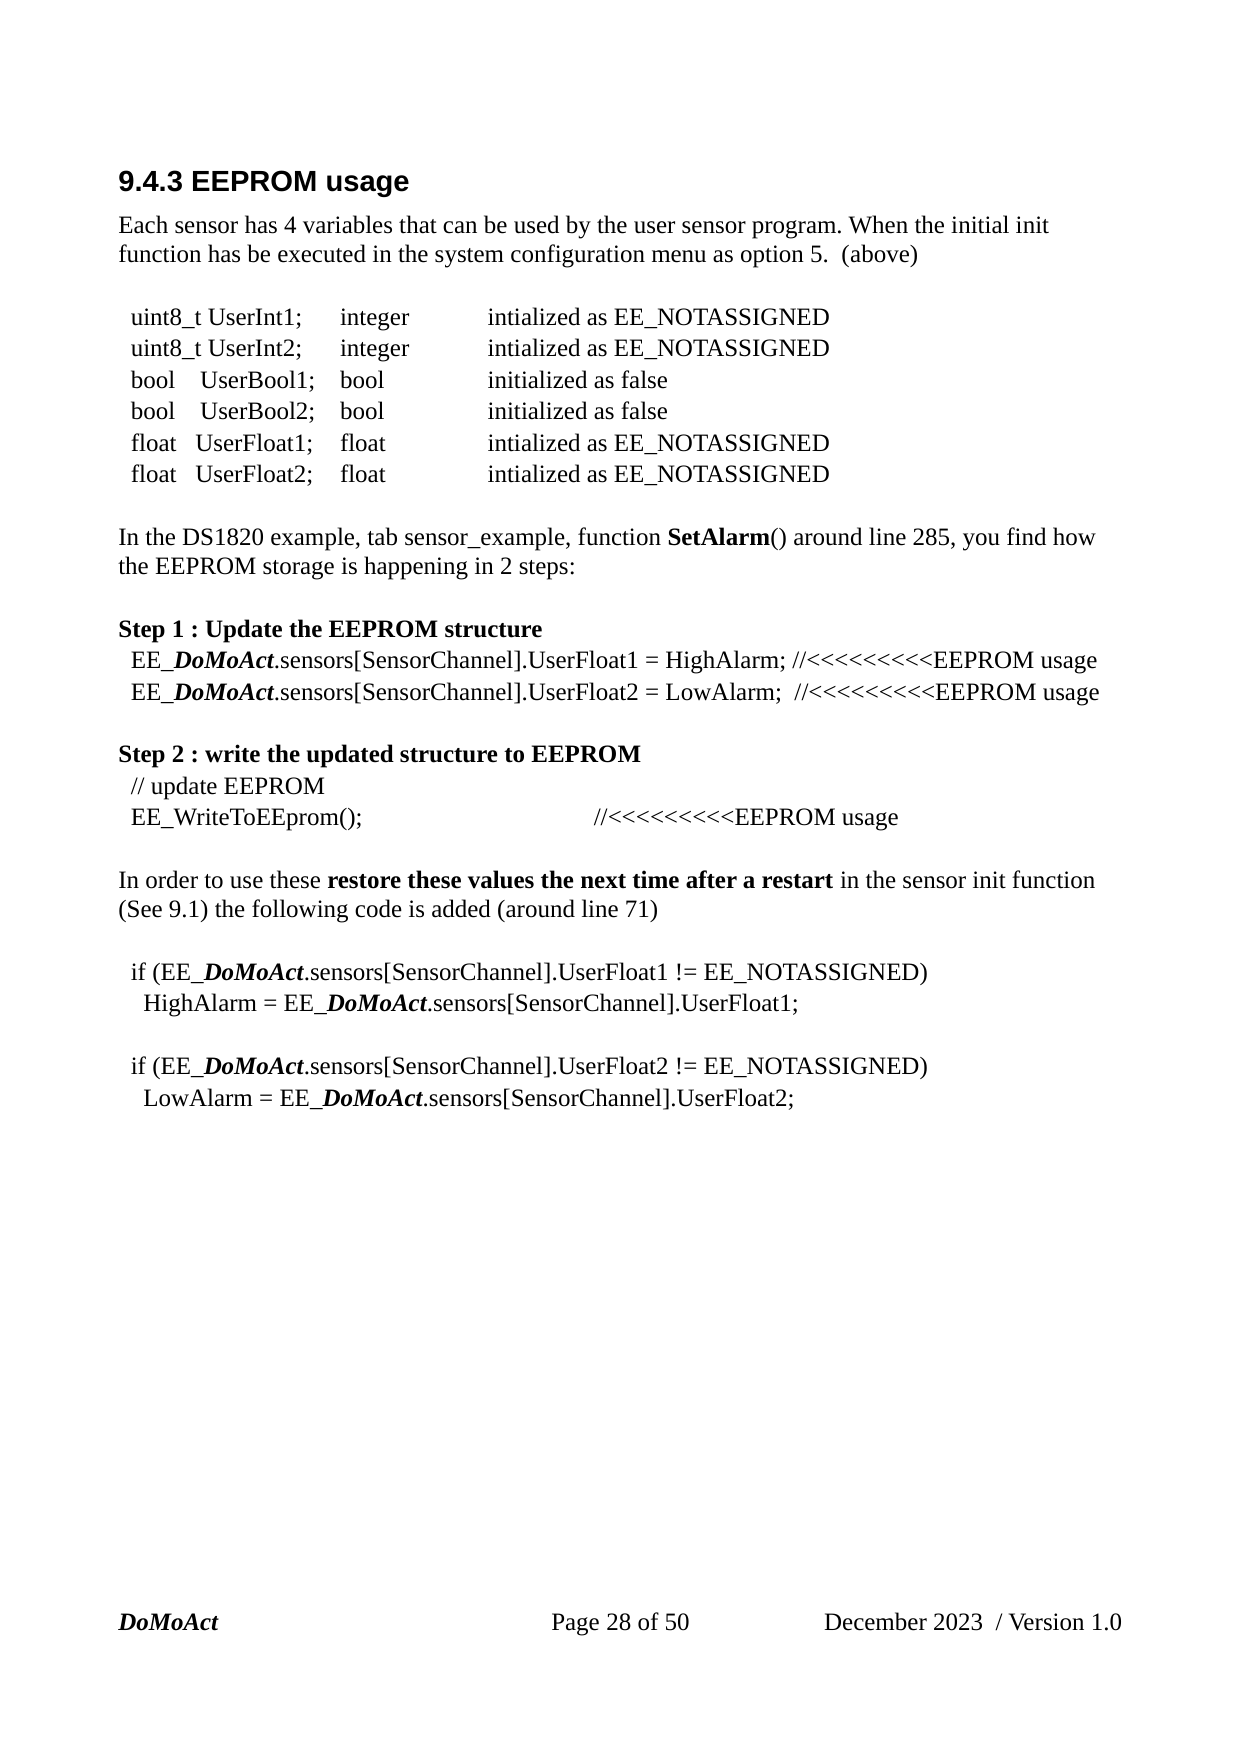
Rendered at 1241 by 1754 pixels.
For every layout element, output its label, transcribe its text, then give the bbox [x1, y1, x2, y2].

text Step 2 : write the updated structure to EEPROM [118, 739, 1122, 768]
text bool UserBool2; bool initialized as false [118, 396, 1122, 425]
text bool UserBool1; bool initialized as false [118, 365, 1122, 393]
text uint8_t UserInt1; integer intialized as EE_NOTASSIGNED [118, 302, 1122, 331]
text EE_DoMoAct.sensors[SensorChannel].UserFloat2 = LowAlarm; //<<<<<<<<<EEPROM usage [118, 677, 1122, 705]
text if (EE_DoMoAct.sensors[SensorChannel].UserFloat1 != EE_NOTASSIGNED) [118, 957, 1122, 986]
text Step 1 : Update the EEPROM structure [118, 614, 1122, 642]
text if (EE_DoMoAct.sensors[SensorChannel].UserFloat2 != EE_NOTASSIGNED) [118, 1051, 1122, 1080]
text In the DS1820 example, tab sensor_example, function SetAlarm() around line 285, you find how the EEPROM storage is happening in 2 steps: [118, 522, 1122, 579]
text EE_DoMoAct.sensors[SensorChannel].UserFloat1 = HighAlarm; //<<<<<<<<<EEPROM usage [118, 645, 1122, 674]
text In order to use these restore these values the next time after a restart in the sensor init function (See 9.1) the following code is added (around line 71) [118, 865, 1122, 923]
text float UserFloat2; float intialized as EE_NOTASSIGNED [118, 459, 1122, 488]
text HighAlarm = EE_DoMoAct.sensors[SensorChannel].UserFloat1; [118, 988, 1122, 1017]
text EE_WriteToEEprom(); //<<<<<<<<<EEPROM usage [118, 802, 1122, 831]
text float UserFloat1; float intialized as EE_NOTASSIGNED [118, 428, 1122, 456]
text Each sensor has 4 variables that can be used by the user sensor program. When the initial init function has be executed in the system configuration menu as option 5. (above) [118, 210, 1122, 268]
text LowAlarm = EE_DoMoAct.sensors[SensorChannel].UserFloat2; [118, 1083, 1122, 1112]
text // update EEPROM [118, 771, 1122, 800]
subtitle 9.4.3 EEPROM usage [118, 164, 1122, 198]
text uint8_t UserInt2; integer intialized as EE_NOTASSIGNED [118, 333, 1122, 362]
